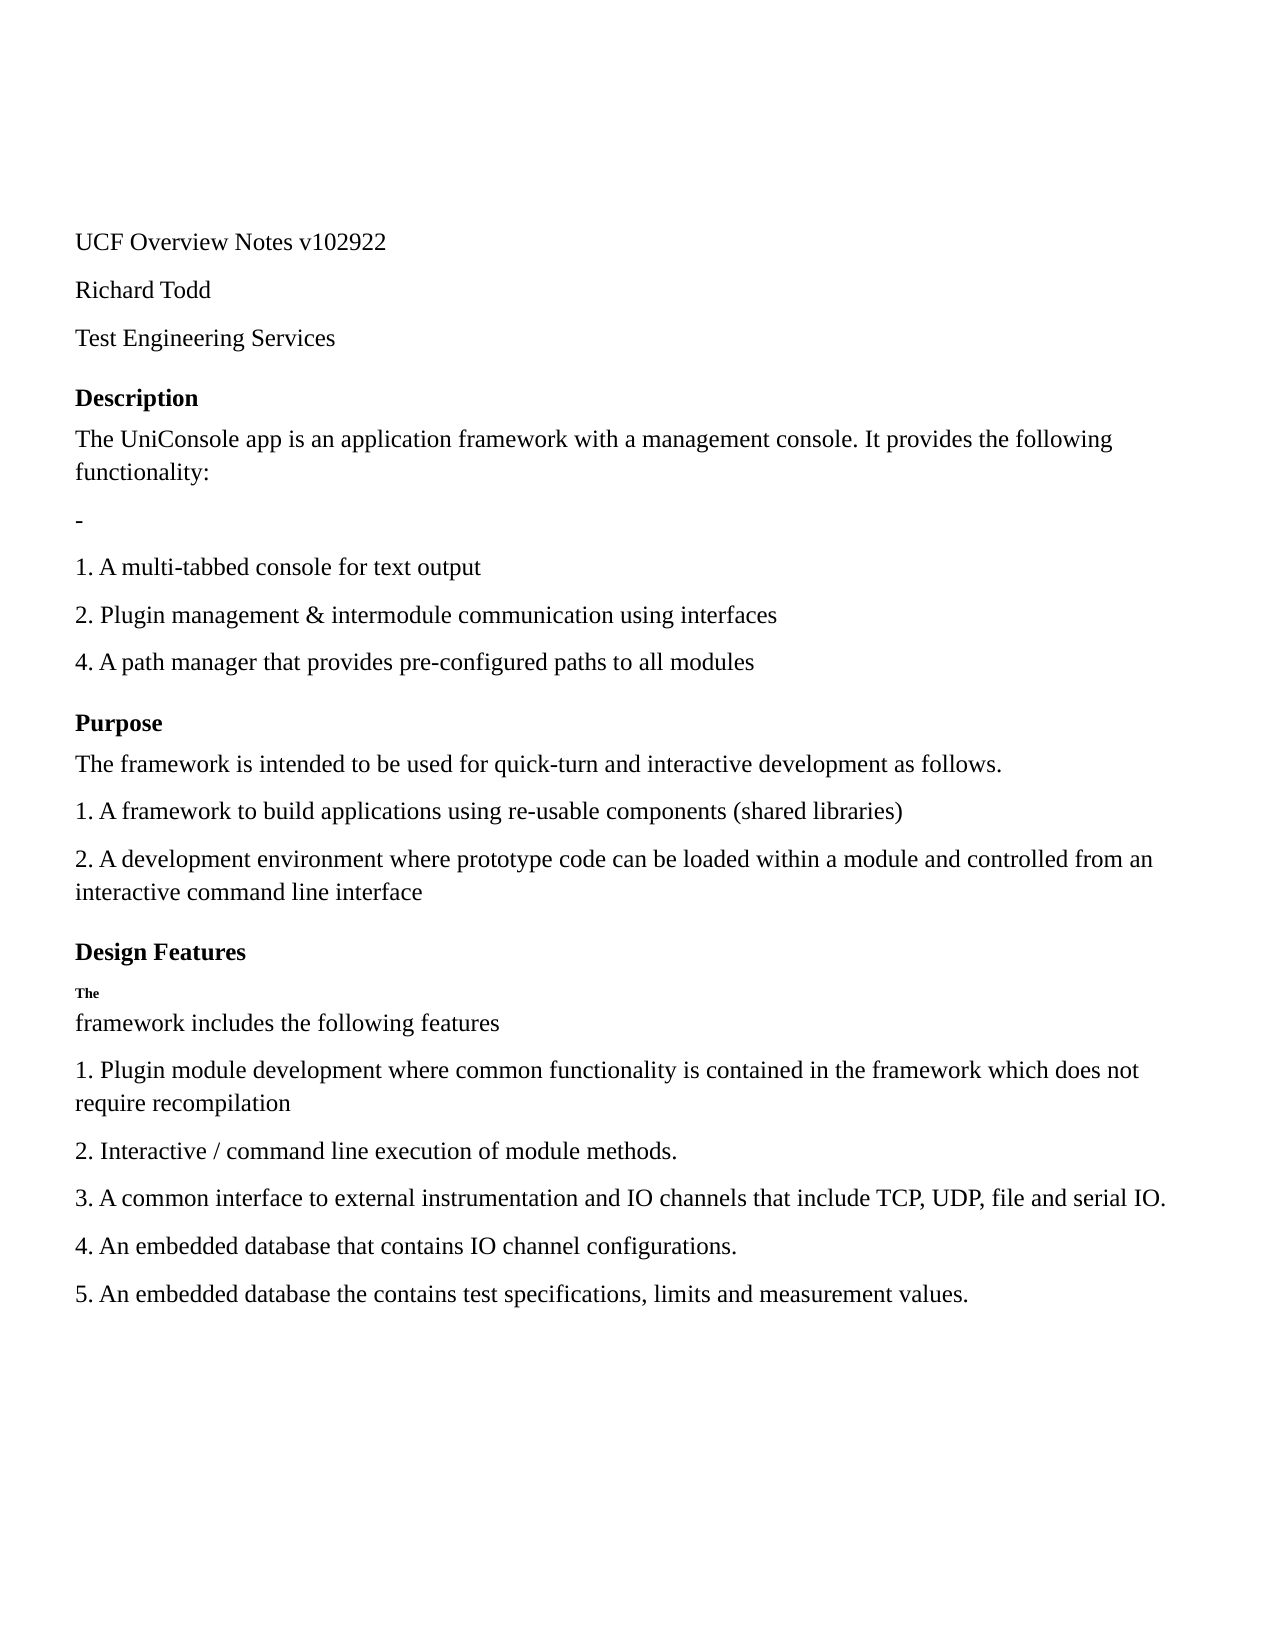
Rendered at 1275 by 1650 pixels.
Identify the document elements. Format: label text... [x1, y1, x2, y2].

text 2. Plugin management & intermodule communication using interfaces [75, 600, 1200, 629]
text 4. An embedded database that contains IO channel configurations. [75, 1231, 1200, 1260]
text 4. A path manager that provides pre-configured paths to all modules [75, 647, 1200, 676]
text - [75, 505, 1200, 533]
subtitle Purpose [75, 708, 1200, 736]
text Richard Todd [75, 275, 1200, 304]
text The UniConsole app is an application framework with a management console. It provides the following functionality: [75, 424, 1200, 486]
subtitle The [75, 985, 1200, 1001]
text 1. Plugin module development where common functionality is contained in the framework which does not require recompilation [75, 1055, 1200, 1117]
subtitle Description [75, 383, 1200, 412]
text UCF Overview Notes v102922 [75, 227, 1200, 256]
text 1. A framework to build applications using re-usable components (shared libraries) [75, 796, 1200, 825]
text 5. An embedded database the contains test specifications, limits and measurement values. [75, 1279, 1200, 1307]
text framework includes the following features [75, 1008, 1200, 1036]
text 2. A development environment where prototype code can be loaded within a module and controlled from an interactive command line interface [75, 844, 1200, 906]
text The framework is intended to be used for quick-turn and interactive development as follows. [75, 749, 1200, 778]
subtitle Design Features [75, 937, 1200, 966]
text Test Engineering Services [75, 323, 1200, 351]
text 3. A common interface to external instrumentation and IO channels that include TCP, UDP, file and serial IO. [75, 1183, 1200, 1212]
text 1. A multi-tabbed console for text output [75, 552, 1200, 581]
text 2. Interactive / command line execution of module methods. [75, 1136, 1200, 1165]
